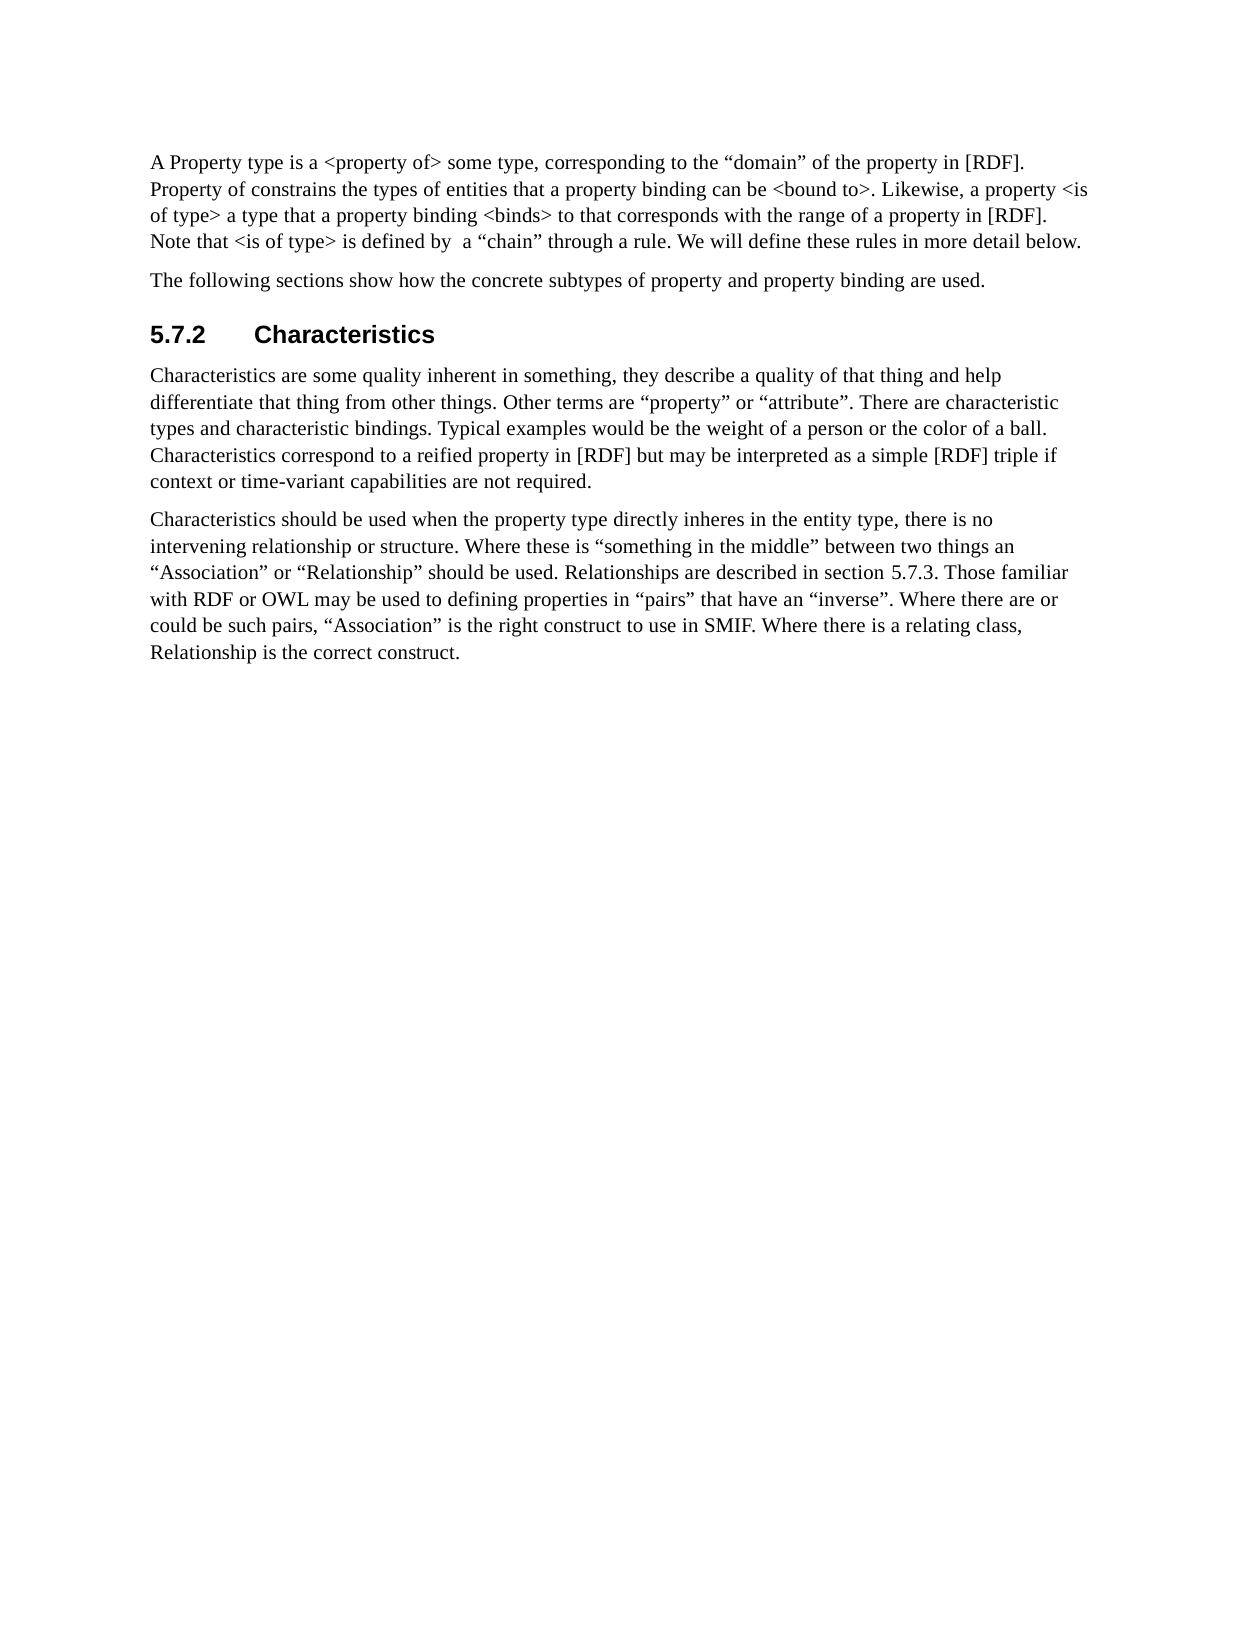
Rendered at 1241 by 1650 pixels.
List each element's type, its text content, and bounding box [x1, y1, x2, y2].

subtitle Characteristics [150, 319, 1090, 348]
text Characteristics should be used when the property type directly inheres in the entity type, there is no intervening relationship or structure. Where these is “something in the middle” between two things an “Association” or “Relationship” should be used. Relationships are described in section 5.7.3. Those familiar with RDF or OWL may be used to defining properties in “pairs” that have an “inverse”. Where there are or could be such pairs, “Association” is the right construct to use in SMIF. Where there is a relating class, Relationship is the correct construct. [150, 507, 1090, 663]
text The following sections show how the concrete subtypes of property and property binding are used. [150, 268, 1090, 292]
text Characteristics are some quality inherent in something, they describe a quality of that thing and help differentiate that thing from other things. Other terms are “property” or “attribute”. There are characteristic types and characteristic bindings. Typical examples would be the weight of a person or the color of a ball. Characteristics correspond to a reified property in [RDF] but may be interpreted as a simple [RDF] triple if context or time-variant capabilities are not required. [150, 363, 1090, 493]
text A Property type is a <property of> some type, corresponding to the “domain” of the property in [RDF]. Property of constrains the types of entities that a property binding can be <bound to>. Likewise, a property <is of type> a type that a property binding <binds> to that corresponds with the range of a property in [RDF]. Note that <is of type> is defined by a “chain” through a rule. We will define these rules in more detail below. [150, 150, 1090, 253]
